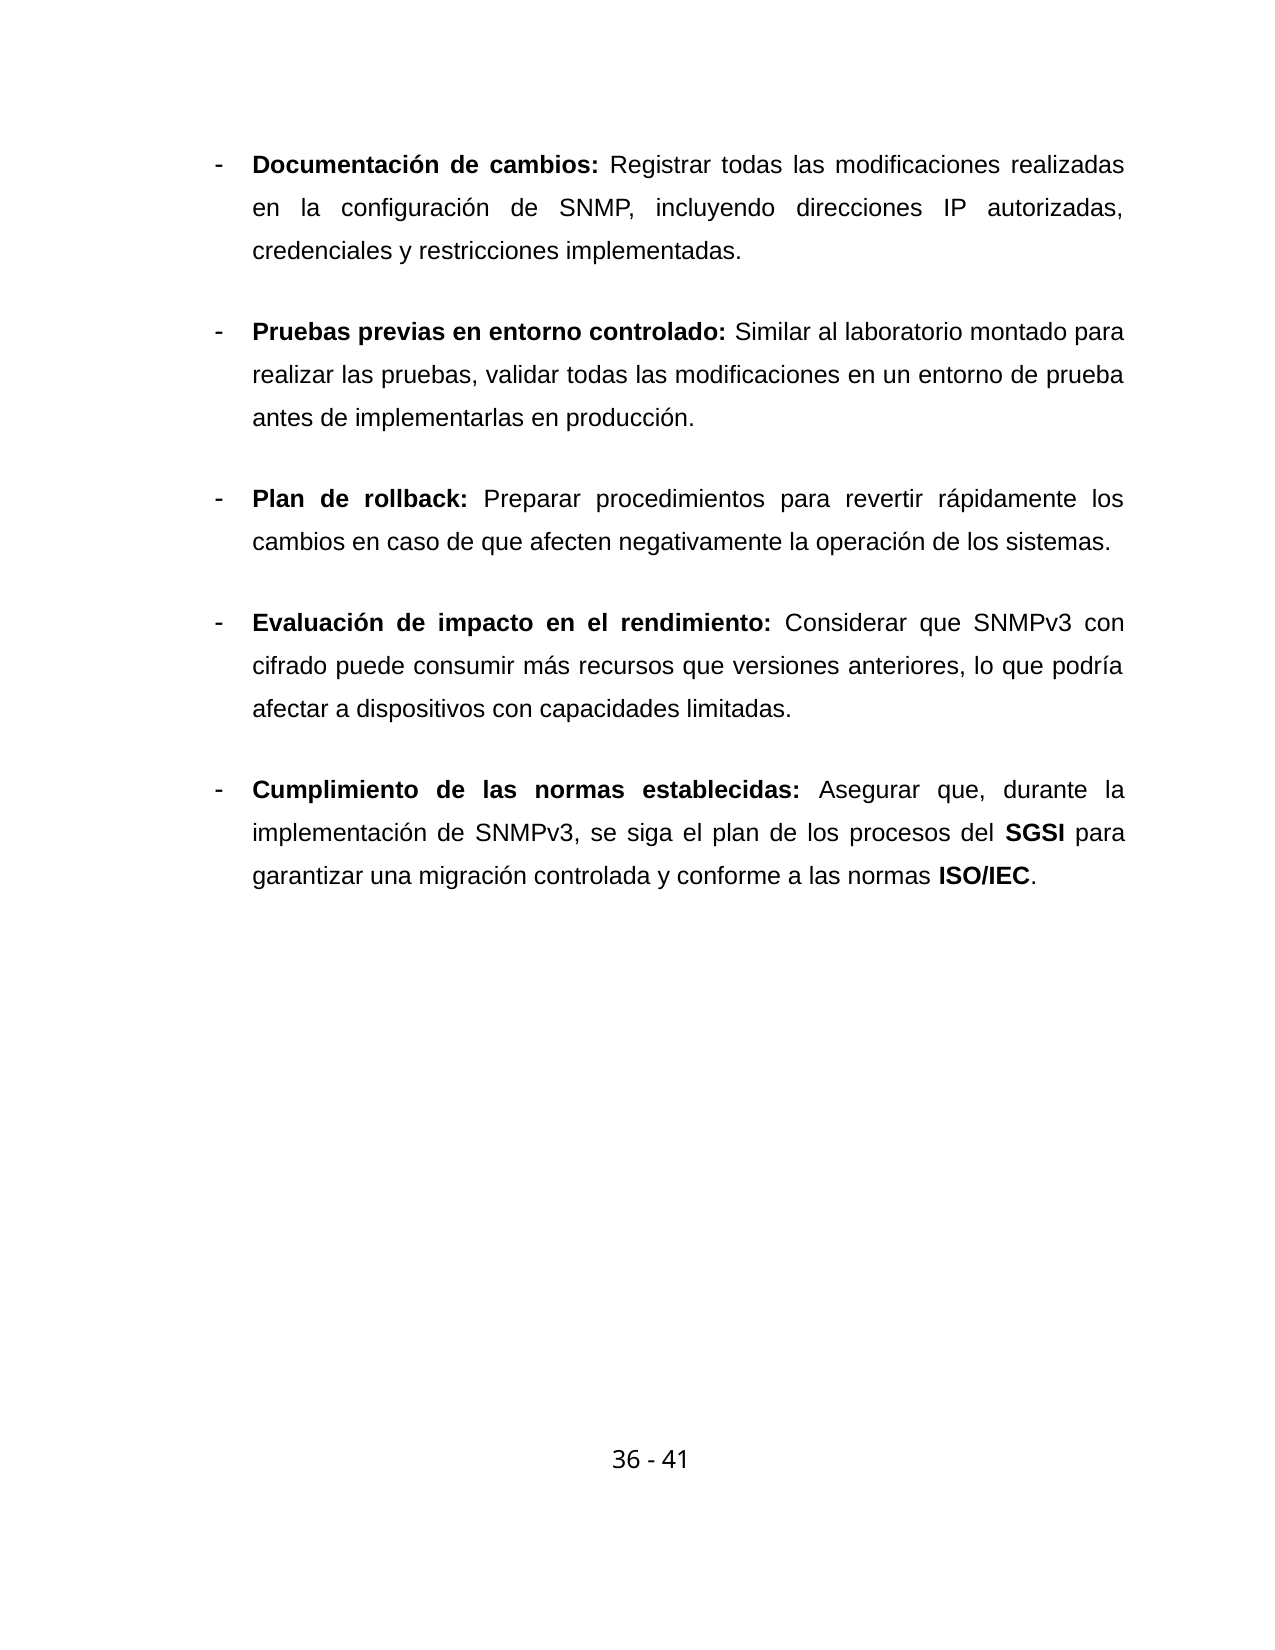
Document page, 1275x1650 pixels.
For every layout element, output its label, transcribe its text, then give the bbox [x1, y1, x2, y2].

list Documentación de cambios: Registrar todas las modificaciones realizadas en la configuración de SNMP, incluyendo direcciones IP autorizadas, credenciales y restricciones implementadas. [214, 150, 1125, 265]
list Evaluación de impacto en el rendimiento: Considerar que SNMPv3 con cifrado puede consumir más recursos que versiones anteriores, lo que podría afectar a dispositivos con capacidades limitadas. [214, 608, 1125, 723]
list Pruebas previas en entorno controlado: Similar al laboratorio montado para realizar las pruebas, validar todas las modificaciones en un entorno de prueba antes de implementarlas en producción. [214, 317, 1125, 432]
list Cumplimiento de las normas establecidas: Asegurar que, durante la implementación de SNMPv3, se siga el plan de los procesos del SGSI para garantizar una migración controlada y conforme a las normas ISO/IEC. [214, 775, 1125, 890]
list Plan de rollback: Preparar procedimientos para revertir rápidamente los cambios en caso de que afecten negativamente la operación de los sistemas. [214, 484, 1125, 556]
